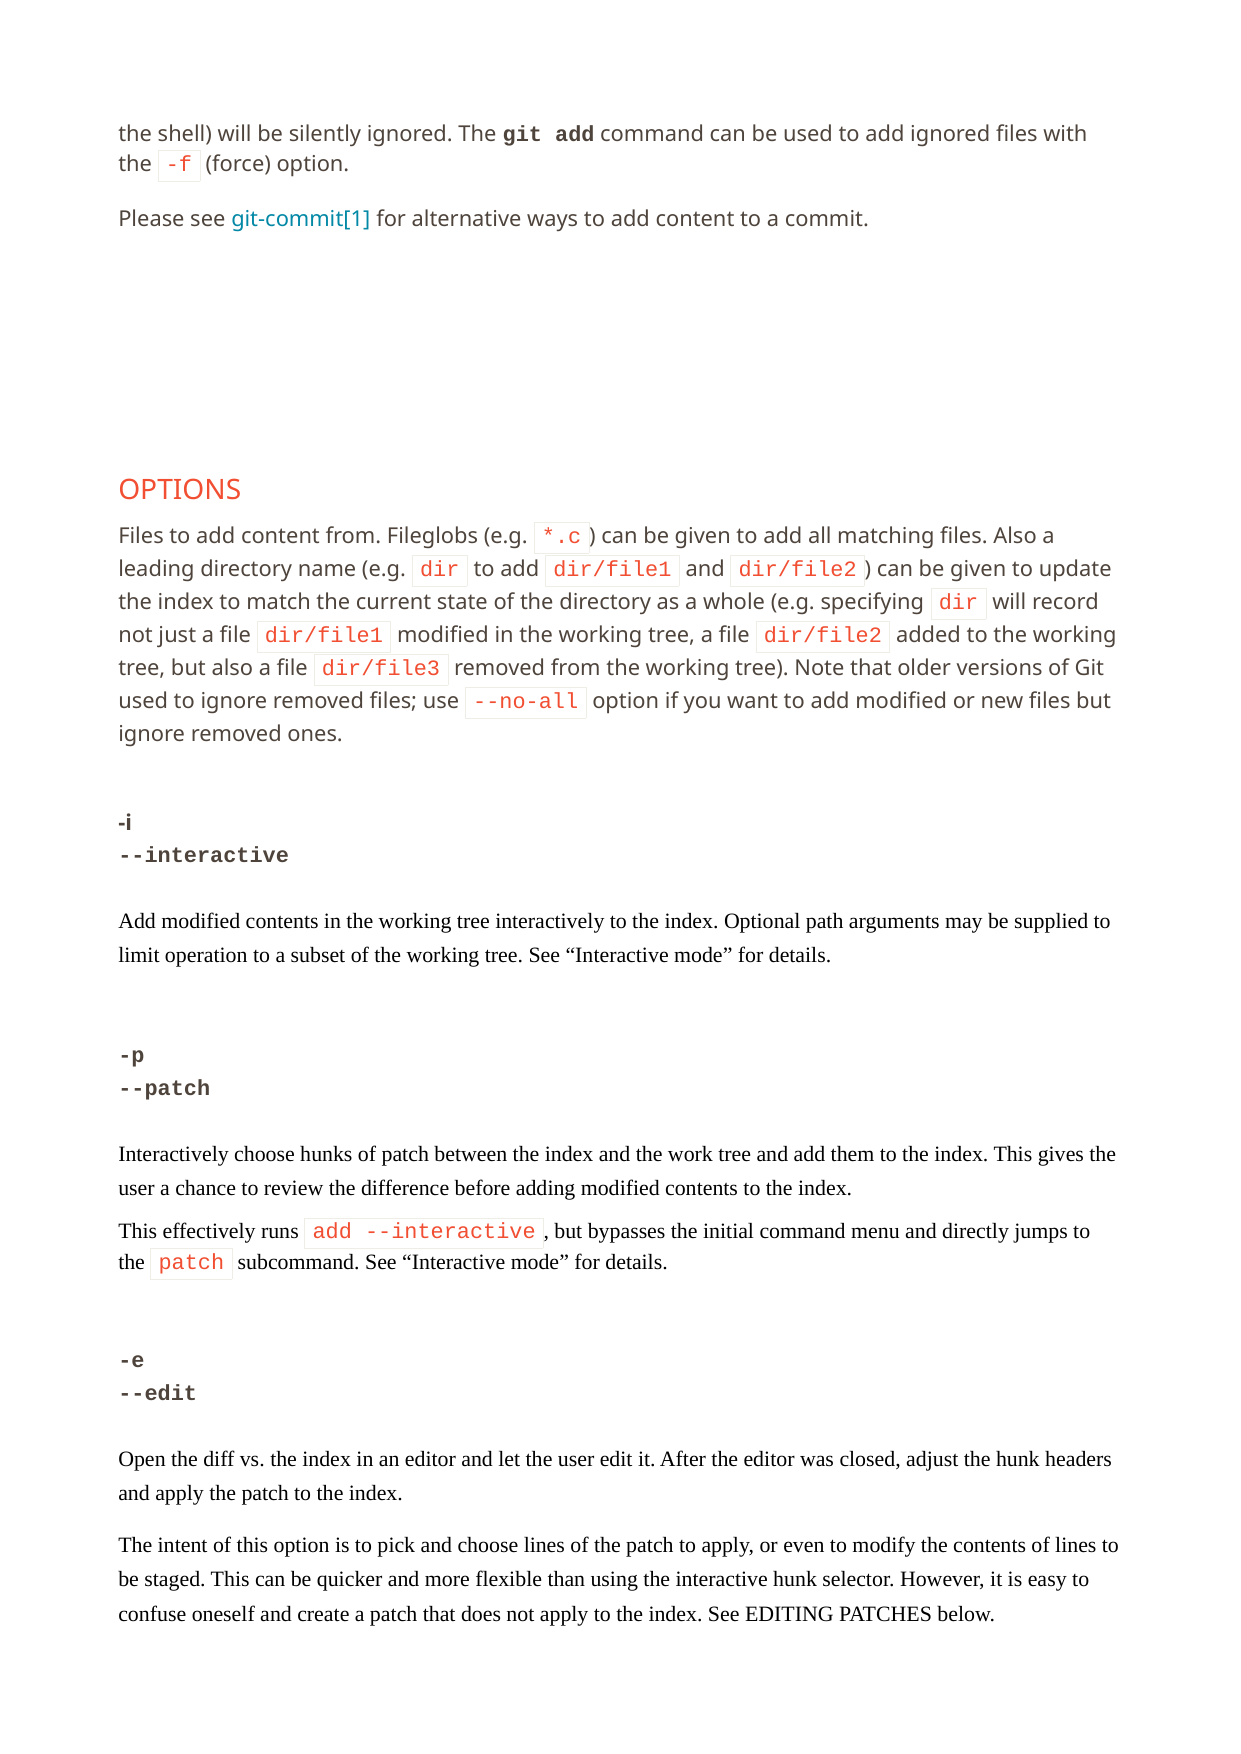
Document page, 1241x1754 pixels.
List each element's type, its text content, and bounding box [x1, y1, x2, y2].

text the shell) will be silently ignored. The git add command can be used to add ignored files with the -f (force) option. [118, 118, 1122, 181]
text Interactively choose hunks of patch between the index and the work tree and add them to the index. This gives the user a chance to review the difference before adding modified contents to the index. [118, 1131, 1122, 1200]
subtitle -i [118, 807, 1122, 837]
text Open the diff vs. the index in an editor and let the user edit it. After the editor was closed, adjust the hunk headers and apply the patch to the index. [118, 1437, 1122, 1505]
text This effectively runs add --interactive, but bypasses the initial command menu and directly jumps to the patch subcommand. See “Interactive mode” for details. [118, 1217, 1122, 1279]
text Files to add content from. Fileglobs (e.g. *.c) can be given to add all matching files. Also a leading directory name (e.g. dir to add dir/file1 and dir/file2) can be given to update the index to match the current state of the directory as a whole (e.g. specifying dir will record not just a file dir/file1 modified in the working tree, a file dir/file2 added to the working tree, but also a file dir/file3 removed from the working tree). Note that older versions of Git used to ignore removed files; use --no-all option if you want to add modified or new files but ignore removed ones. [118, 520, 1122, 748]
text Please see git-commit[1] for alternative ways to add content to a commit. [118, 198, 1122, 233]
subtitle -e [118, 1342, 1122, 1374]
subtitle OPTIONS [118, 469, 1122, 507]
text Add modified contents in the working tree interactively to the index. Optional path arguments may be supplied to limit operation to a subset of the working tree. See “Interactive mode” for details. [118, 899, 1122, 968]
subtitle --patch [118, 1069, 1122, 1102]
subtitle --edit [118, 1374, 1122, 1407]
text The intent of this option is to pick and choose lines of the patch to apply, or even to modify the contents of lines to be staged. This can be quicker and more flexible than using the interactive hunk selector. However, it is easy to confuse oneself and create a patch that does not apply to the index. See EDITING PATCHES below. [118, 1523, 1122, 1626]
subtitle --interactive [118, 837, 1122, 869]
subtitle -p [118, 1036, 1122, 1069]
